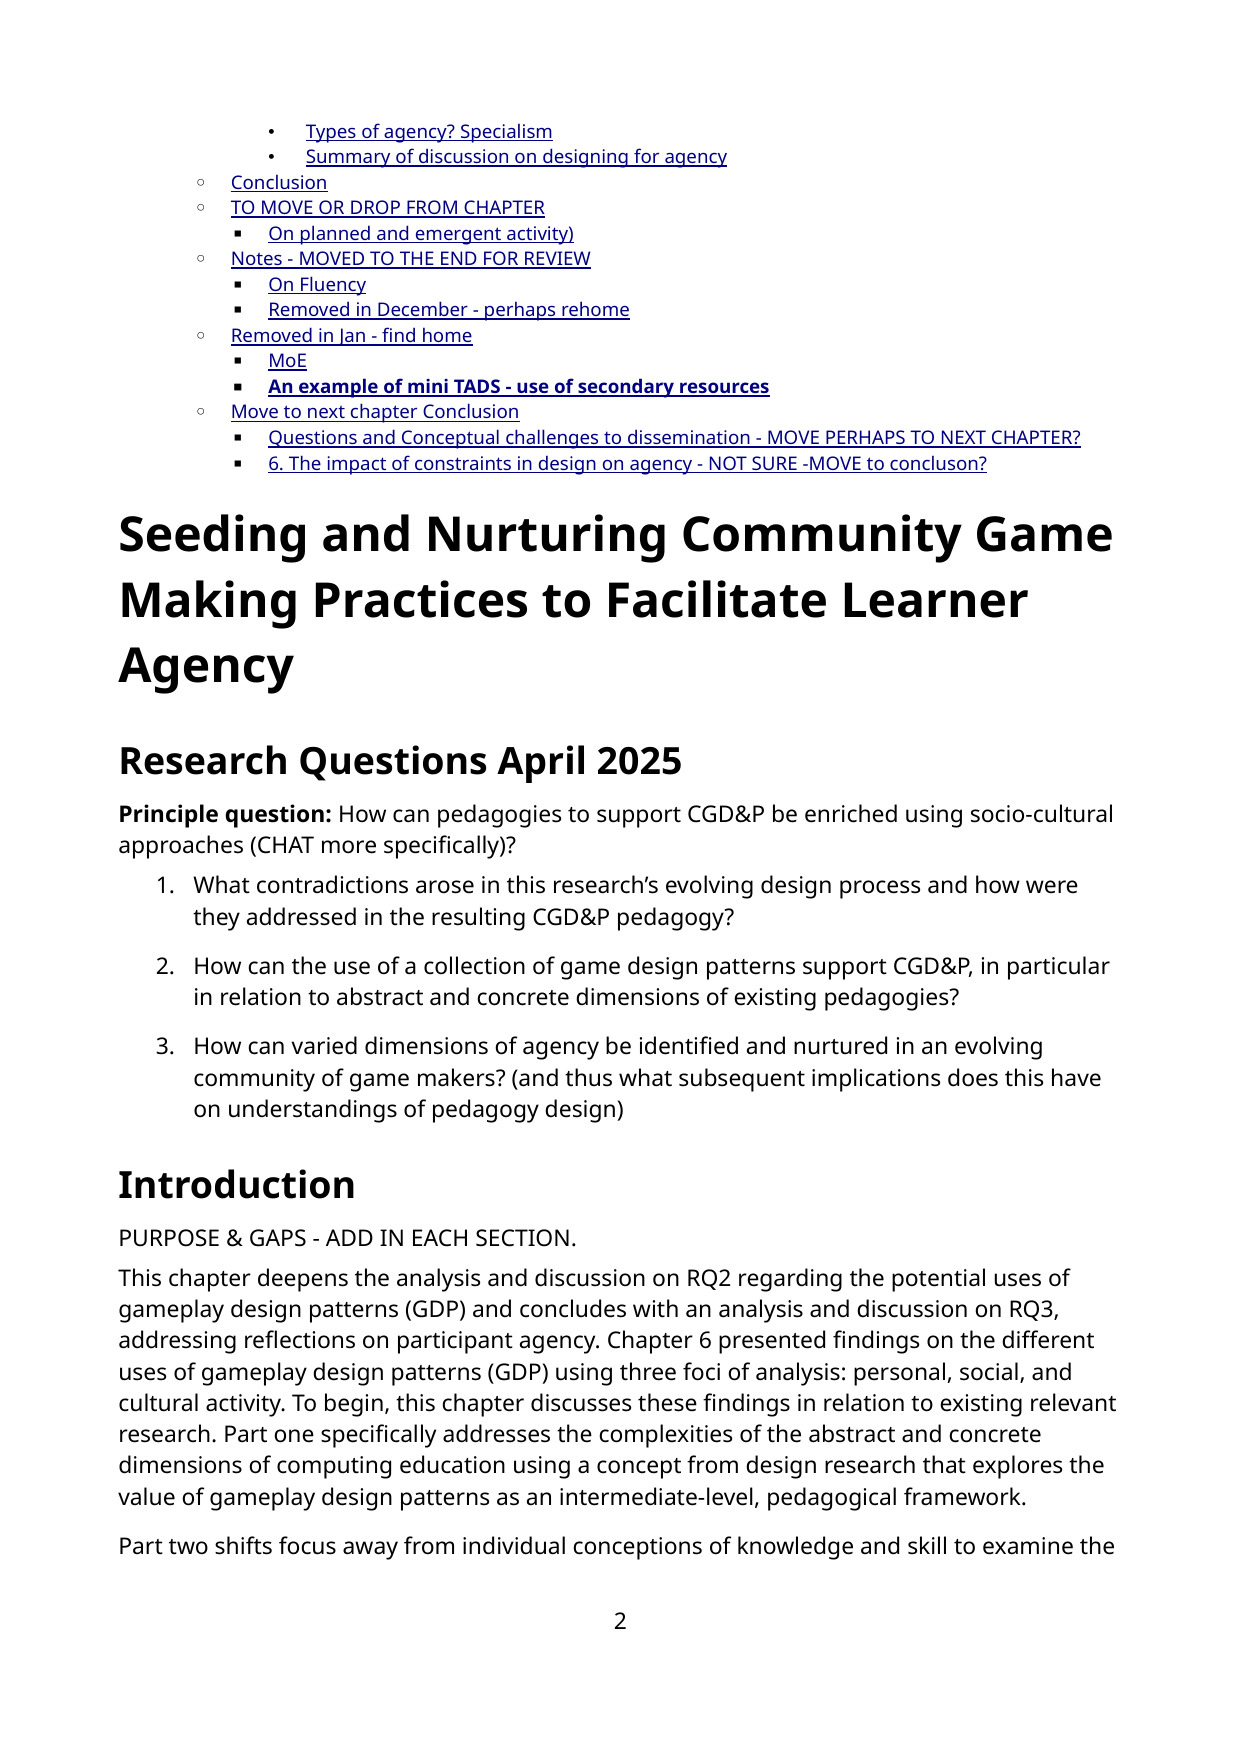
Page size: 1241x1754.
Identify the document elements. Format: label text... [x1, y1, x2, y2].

list How can the use of a collection of game design patterns support CGD&P, in particular in relation to abstract and concrete dimensions of existing pedagogies? [156, 950, 1122, 1012]
list An example of mini TADS - use of secondary resources [231, 373, 1122, 399]
text Part two shifts focus away from individual conceptions of knowledge and skill to examine the [118, 1530, 1122, 1561]
list Summary of discussion on designing for agency [268, 144, 1122, 169]
list Notes - MOVED TO THE END FOR REVIEW [193, 246, 1122, 271]
list Move to next chapter Conclusion [193, 399, 1122, 424]
text This chapter deepens the analysis and discussion on RQ2 regarding the potential uses of gameplay design patterns (GDP) and concludes with an analysis and discussion on RQ3, addressing reflections on participant agency. Chapter 6 presented findings on the different uses of gameplay design patterns (GDP) using three foci of analysis: personal, social, and cultural activity. To begin, this chapter discusses these findings in relation to existing relevant research. Part one specifically addresses the complexities of the abstract and concrete dimensions of computing education using a concept from design research that explores the value of gameplay design patterns as an intermediate-level, pedagogical framework. [118, 1262, 1122, 1512]
list Removed in December - perhaps rehome [231, 297, 1122, 322]
list MoE [231, 348, 1122, 373]
text Principle question: How can pedagogies to support CGD&P be enriched using socio-cultural approaches (CHAT more specifically)? [118, 798, 1122, 861]
text PURPOSE & GAPS - ADD IN EACH SECTION. [118, 1222, 1122, 1253]
list Conclusion [193, 169, 1122, 195]
list Types of agency? Specialism [268, 118, 1122, 144]
list Questions and Conceptual challenges to dissemination - MOVE PERHAPS TO NEXT CHAPTER? [231, 424, 1122, 450]
list On planned and emergent activity) [231, 220, 1122, 246]
subtitle Introduction [118, 1158, 1122, 1209]
list On Fluency [231, 271, 1122, 297]
subtitle Seeding and Nurturing Community Game Making Practices to Facilitate Learner Agency [118, 500, 1122, 697]
list How can varied dimensions of agency be identified and nurtured in an evolving community of game makers? (and thus what subsequent implications does this have on understandings of pedagogy design) [156, 1030, 1122, 1124]
list 6. The impact of constraints in design on agency - NOT SURE -MOVE to concluson? [231, 450, 1122, 475]
list TO MOVE OR DROP FROM CHAPTER [193, 195, 1122, 220]
subtitle Research Questions April 2025 [118, 734, 1122, 786]
list What contradictions arose in this research’s evolving design process and how were they addressed in the resulting CGD&P pedagogy? [156, 869, 1122, 932]
list Removed in Jan - find home [193, 322, 1122, 348]
